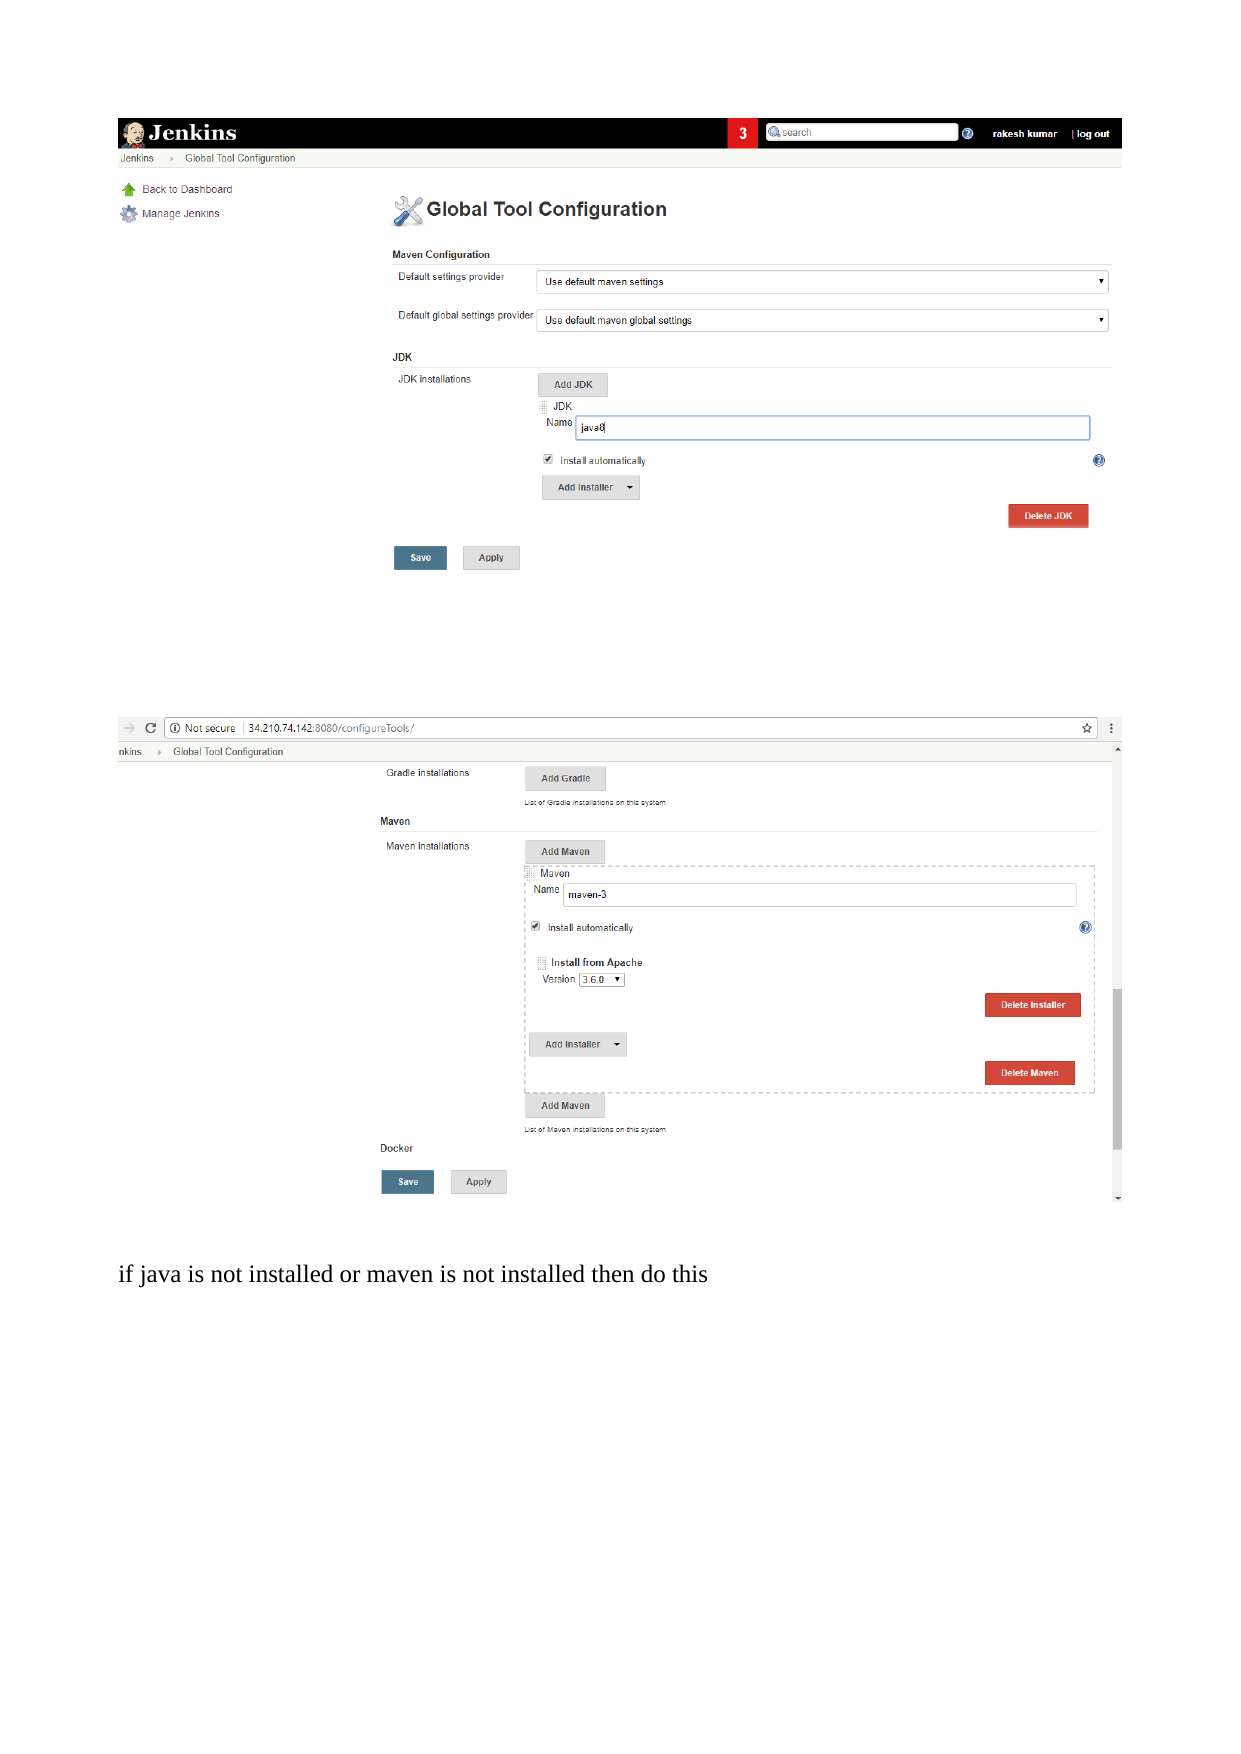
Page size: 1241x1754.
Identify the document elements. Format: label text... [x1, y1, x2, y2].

picture [118, 717, 1122, 1202]
text if java is not installed or maven is not installed then do this [118, 1259, 1122, 1288]
picture [118, 118, 1122, 574]
